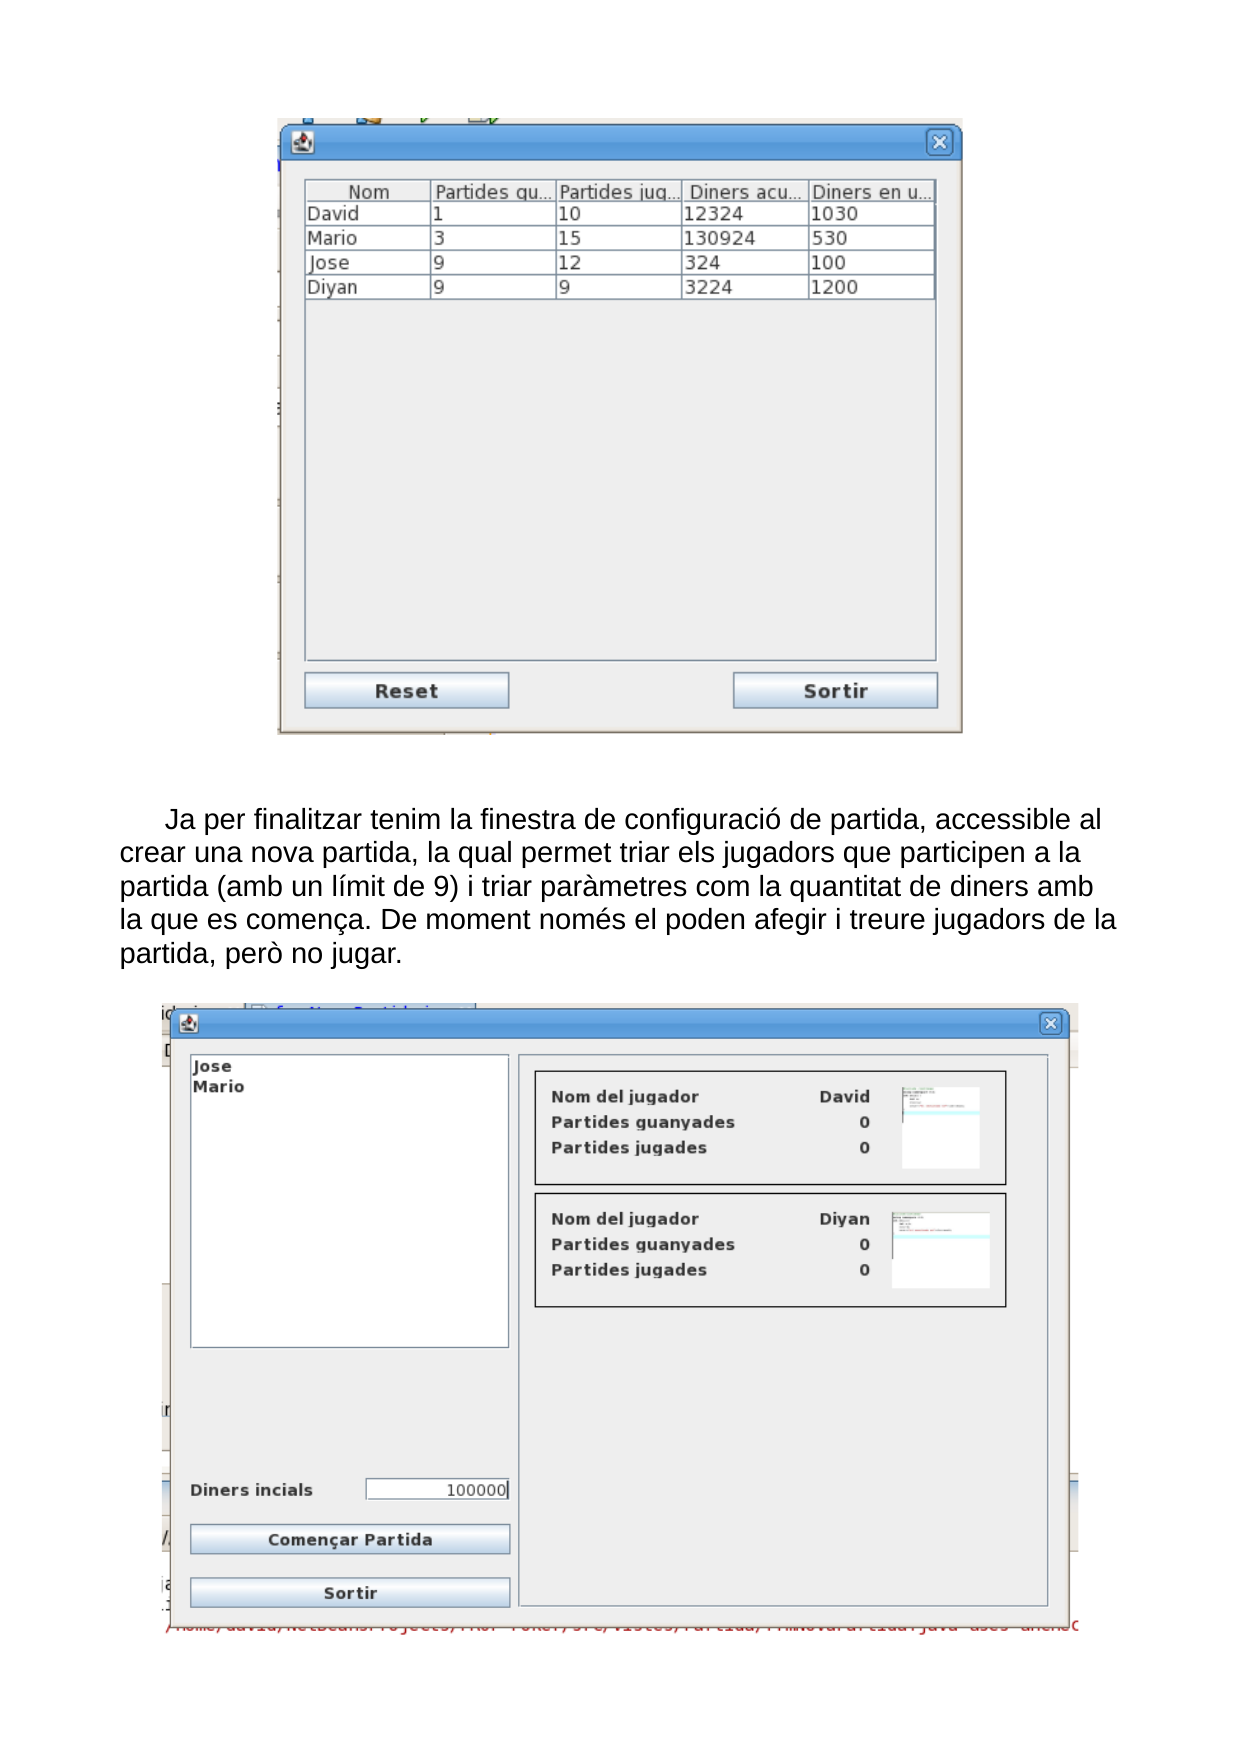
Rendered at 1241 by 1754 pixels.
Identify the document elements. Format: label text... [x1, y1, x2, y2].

picture [277, 118, 963, 735]
text Ja per finalitzar tenim la finestra de configuració de partida, accessible al crear una nova partida, la qual permet triar els jugadors que participen a la partida (amb un límit de 9) i triar paràmetres com la quantitat de diners amb la que es comença. De moment només el poden afegir i treure jugadors de la partida, però no jugar. [119, 802, 1122, 969]
picture [161, 1003, 1079, 1636]
